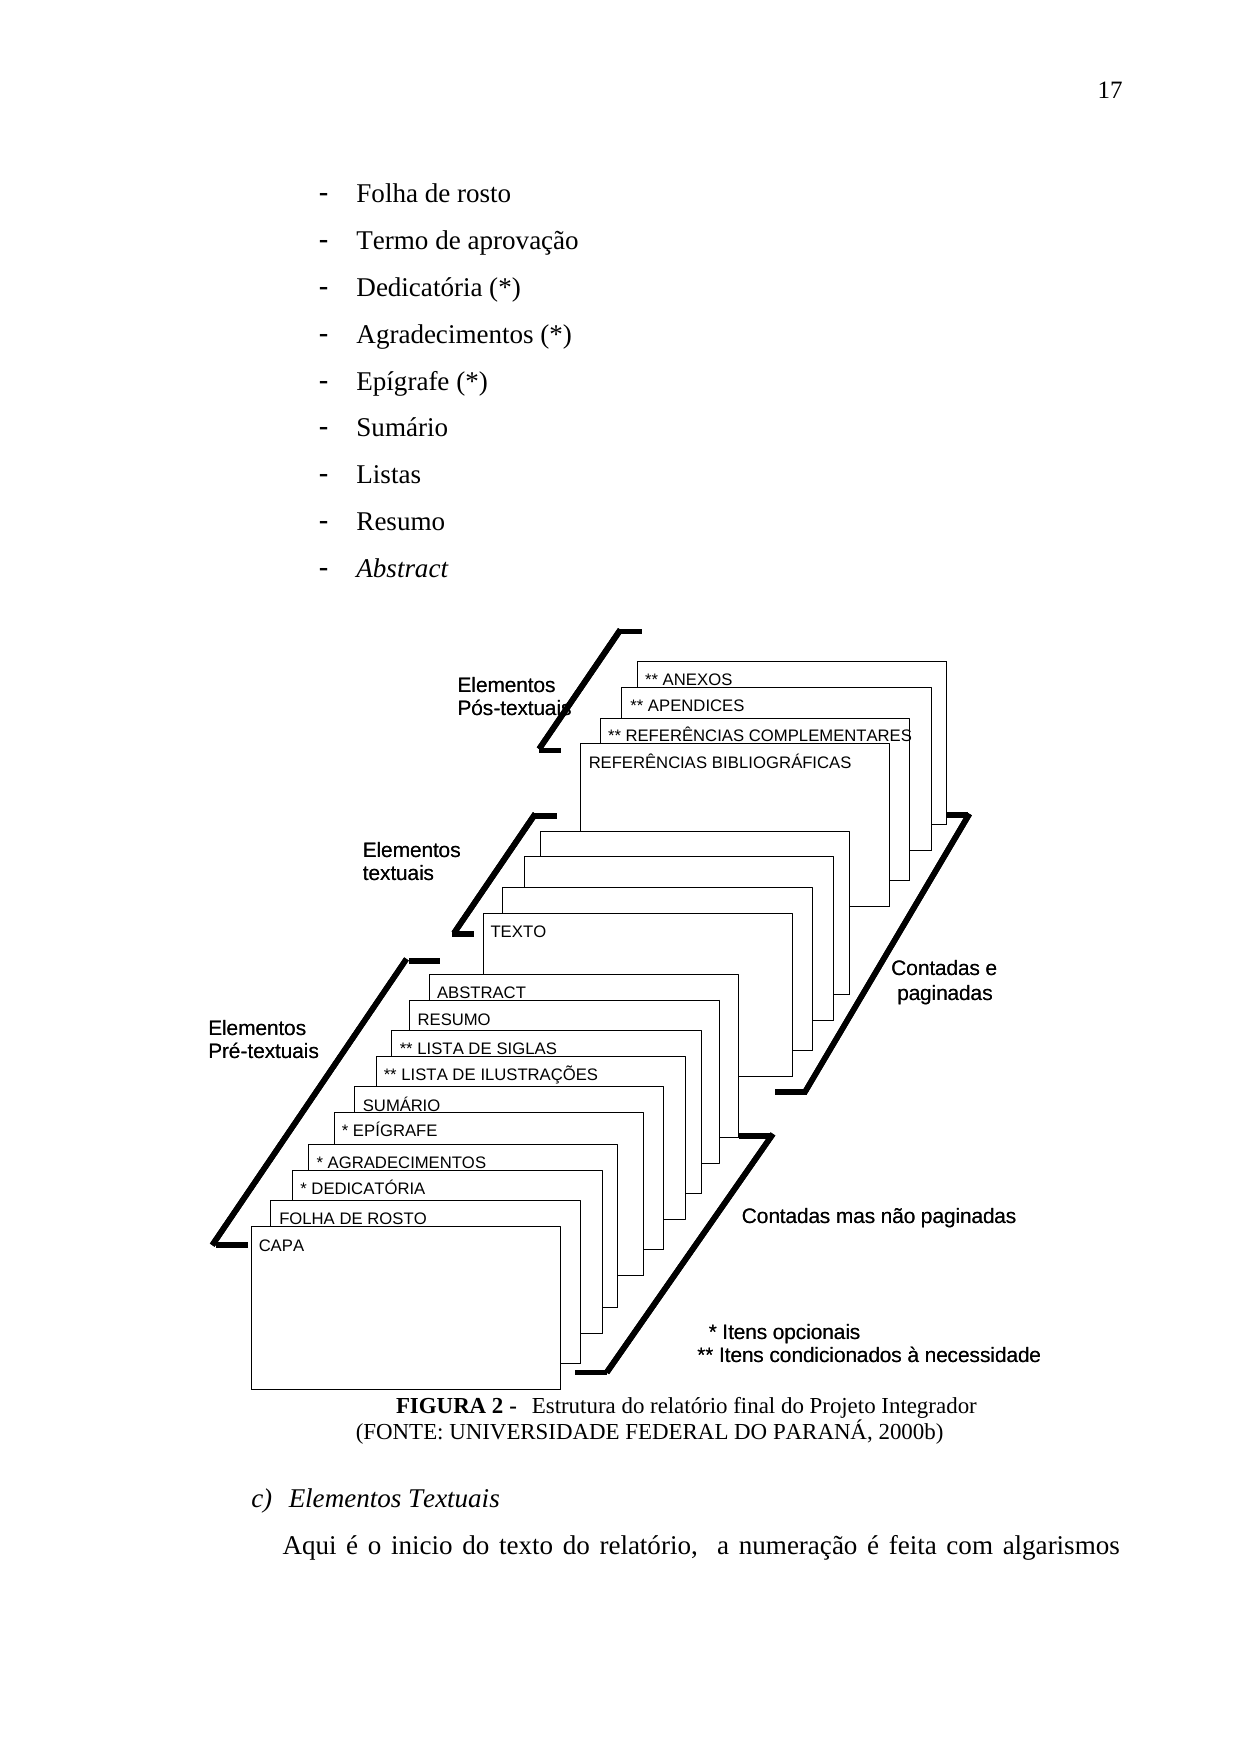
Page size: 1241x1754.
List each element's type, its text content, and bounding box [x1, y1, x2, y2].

list Sumário [319, 412, 1122, 443]
list Resumo [319, 505, 1122, 537]
list Agradecimentos (*) [319, 318, 1122, 349]
list Termo de aprovação [319, 224, 1122, 255]
list Dedicatória (*) [319, 271, 1122, 302]
text (FONTE: UNIVERSIDADE FEDERAL DO PARANÁ, 2000b) [177, 1418, 1122, 1445]
list Abstract [319, 552, 1122, 583]
text Aqui é o inicio do texto do relatório, a numeração é feita com algarismos [177, 1529, 1122, 1560]
list Folha de rosto [319, 177, 1122, 208]
list Elementos Textuais [251, 1482, 1122, 1513]
list Estrutura do relatório final do Projeto Integrador [251, 1392, 1122, 1418]
list Epígrafe (*) [319, 365, 1122, 396]
list Listas [319, 458, 1122, 490]
